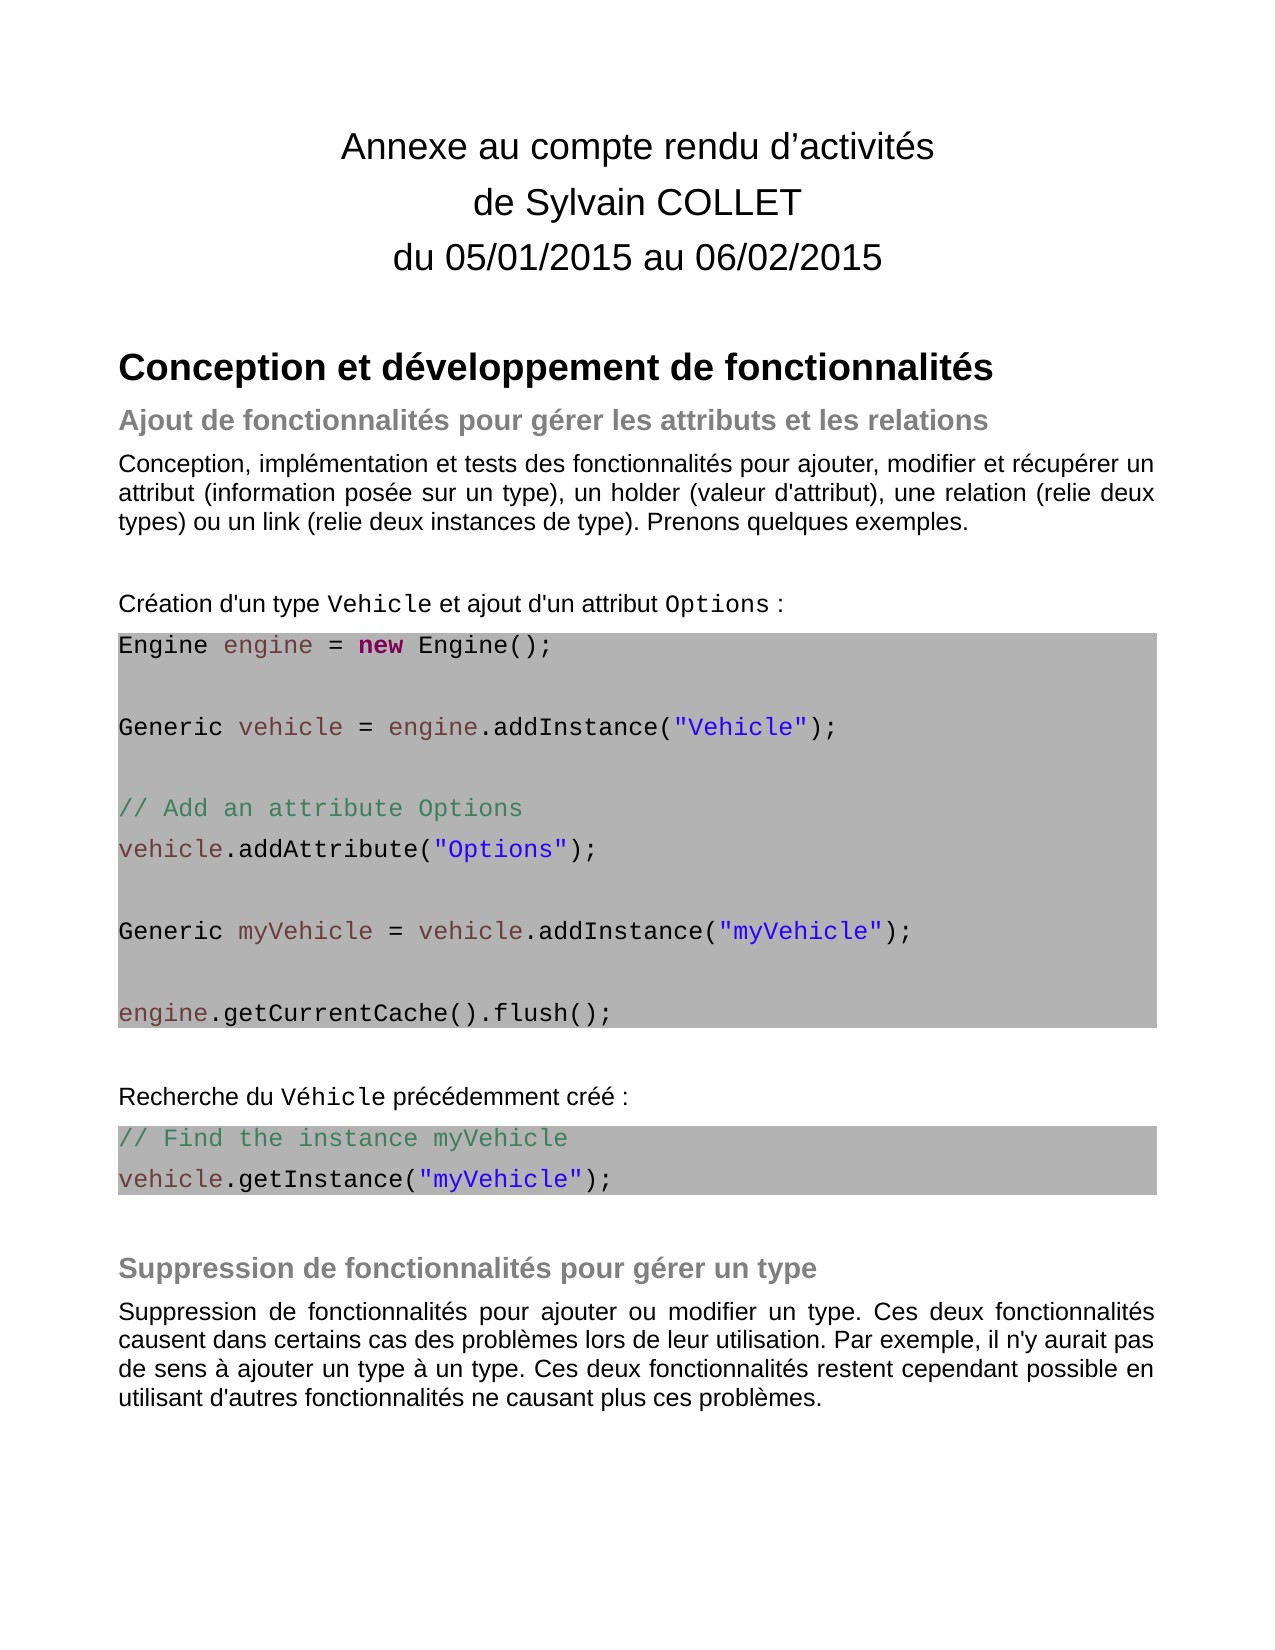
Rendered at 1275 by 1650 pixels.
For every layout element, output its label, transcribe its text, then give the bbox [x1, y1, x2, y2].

text Engine engine = new Engine(); [118, 633, 1157, 661]
text Generic vehicle = engine.addInstance("Vehicle"); [118, 714, 1157, 743]
text // Find the instance myVehicle [118, 1126, 1157, 1154]
subtitle Conception et développement de fonctionnalités [118, 345, 1157, 389]
subtitle Suppression de fonctionnalités pour gérer un type [118, 1251, 1157, 1284]
text vehicle.getInstance("myVehicle"); [118, 1167, 1157, 1195]
text // Add an attribute Options [118, 796, 1157, 824]
text engine.getCurrentCache().flush(); [118, 1000, 1157, 1028]
text Création d'un type Vehicle et ajout d'un attribut Options : [118, 589, 1157, 620]
subtitle du 05/01/2015 au 06/02/2015 [118, 236, 1157, 279]
text Conception, implémentation et tests des fonctionnalités pour ajouter, modifier et récupérer un attribut (information posée sur un type), un holder (valeur d'attribut), une relation (relie deux types) ou un link (relie deux instances de type). Prenons quelques exemples. [118, 449, 1157, 536]
subtitle Annexe au compte rendu d’activités [118, 124, 1157, 167]
subtitle Ajout de fonctionnalités pour gérer les attributs et les relations [118, 403, 1157, 437]
text Generic myVehicle = vehicle.addInstance("myVehicle"); [118, 918, 1157, 947]
text Suppression de fonctionnalités pour ajouter ou modifier un type. Ces deux fonctionnalités causent dans certains cas des problèmes lors de leur utilisation. Par exemple, il n'y aurait pas de sens à ajouter un type à un type. Ces deux fonctionnalités restent cependant possible en utilisant d'autres fonctionnalités ne causant plus ces problèmes. [118, 1297, 1157, 1412]
text vehicle.addAttribute("Options"); [118, 837, 1157, 865]
text Recherche du Véhicle précédemment créé : [118, 1082, 1157, 1113]
subtitle de Sylvain COLLET [118, 180, 1157, 223]
